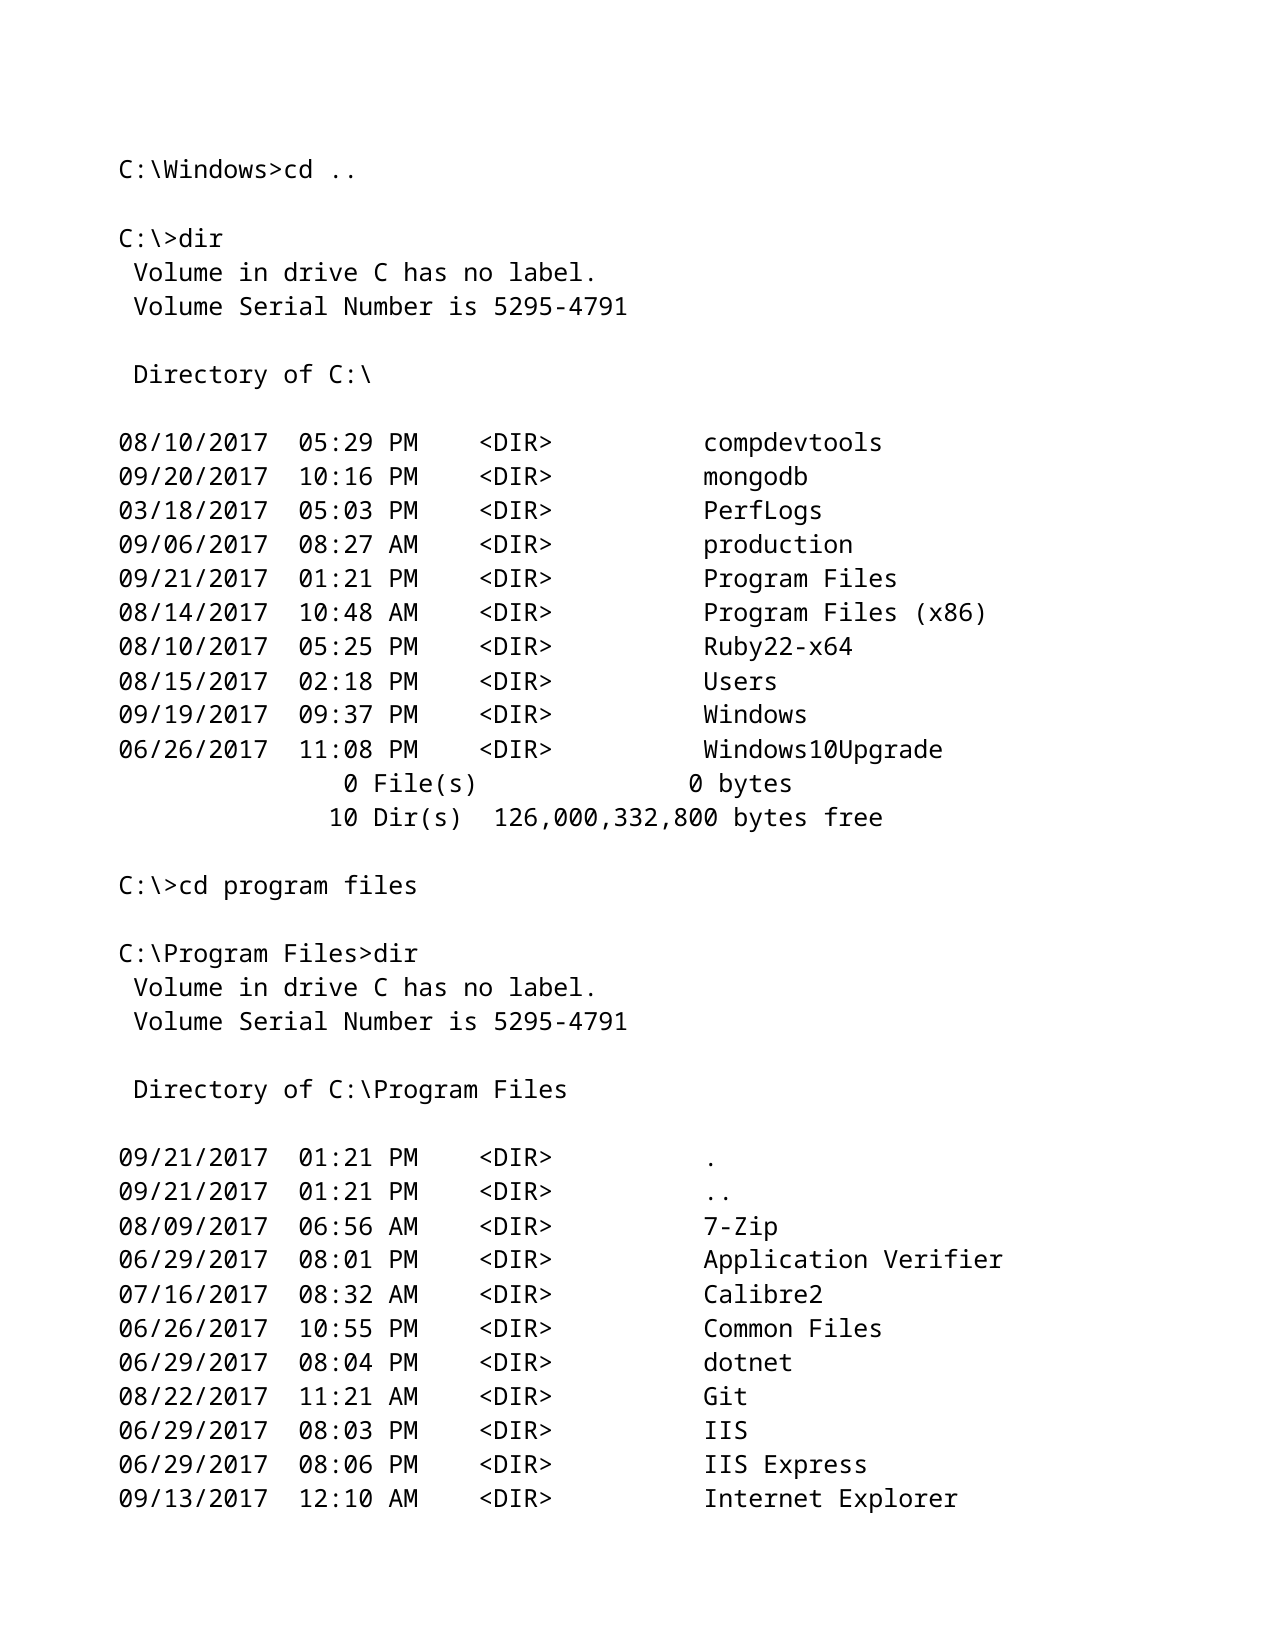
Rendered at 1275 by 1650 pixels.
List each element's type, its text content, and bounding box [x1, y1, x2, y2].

text 06/26/2017 10:55 PM <DIR> Common Files [118, 1310, 1157, 1344]
text Volume Serial Number is 5295-4791 [118, 288, 1157, 322]
text 06/26/2017 11:08 PM <DIR> Windows10Upgrade [118, 731, 1157, 765]
text 07/16/2017 08:32 AM <DIR> Calibre2 [118, 1276, 1157, 1310]
text 08/10/2017 05:25 PM <DIR> Ruby22-x64 [118, 629, 1157, 663]
text Volume in drive C has no label. [118, 970, 1157, 1004]
text 09/21/2017 01:21 PM <DIR> Program Files [118, 561, 1157, 595]
text 06/29/2017 08:06 PM <DIR> IIS Express [118, 1447, 1157, 1481]
text Volume Serial Number is 5295-4791 [118, 1004, 1157, 1038]
text 08/09/2017 06:56 AM <DIR> 7-Zip [118, 1208, 1157, 1242]
text Directory of C:\Program Files [118, 1072, 1157, 1106]
text Volume in drive C has no label. [118, 254, 1157, 288]
text C:\>dir [118, 220, 1157, 254]
text 09/06/2017 08:27 AM <DIR> production [118, 527, 1157, 561]
text 06/29/2017 08:01 PM <DIR> Application Verifier [118, 1242, 1157, 1276]
text 08/15/2017 02:18 PM <DIR> Users [118, 663, 1157, 697]
text 08/22/2017 11:21 AM <DIR> Git [118, 1378, 1157, 1412]
text 06/29/2017 08:03 PM <DIR> IIS [118, 1412, 1157, 1447]
text 09/21/2017 01:21 PM <DIR> .. [118, 1174, 1157, 1208]
text 09/20/2017 10:16 PM <DIR> mongodb [118, 459, 1157, 493]
text 03/18/2017 05:03 PM <DIR> PerfLogs [118, 493, 1157, 527]
text 09/21/2017 01:21 PM <DIR> . [118, 1140, 1157, 1174]
text 09/19/2017 09:37 PM <DIR> Windows [118, 697, 1157, 731]
text 08/14/2017 10:48 AM <DIR> Program Files (x86) [118, 595, 1157, 629]
text C:\Program Files>dir [118, 936, 1157, 970]
text Directory of C:\ [118, 357, 1157, 391]
text 09/13/2017 12:10 AM <DIR> Internet Explorer [118, 1481, 1157, 1515]
text 08/10/2017 05:29 PM <DIR> compdevtools [118, 425, 1157, 459]
text 0 File(s) 0 bytes [118, 765, 1157, 799]
text 10 Dir(s) 126,000,332,800 bytes free [118, 799, 1157, 833]
text C:\Windows>cd .. [118, 152, 1157, 186]
text C:\>cd program files [118, 867, 1157, 902]
text 06/29/2017 08:04 PM <DIR> dotnet [118, 1344, 1157, 1378]
